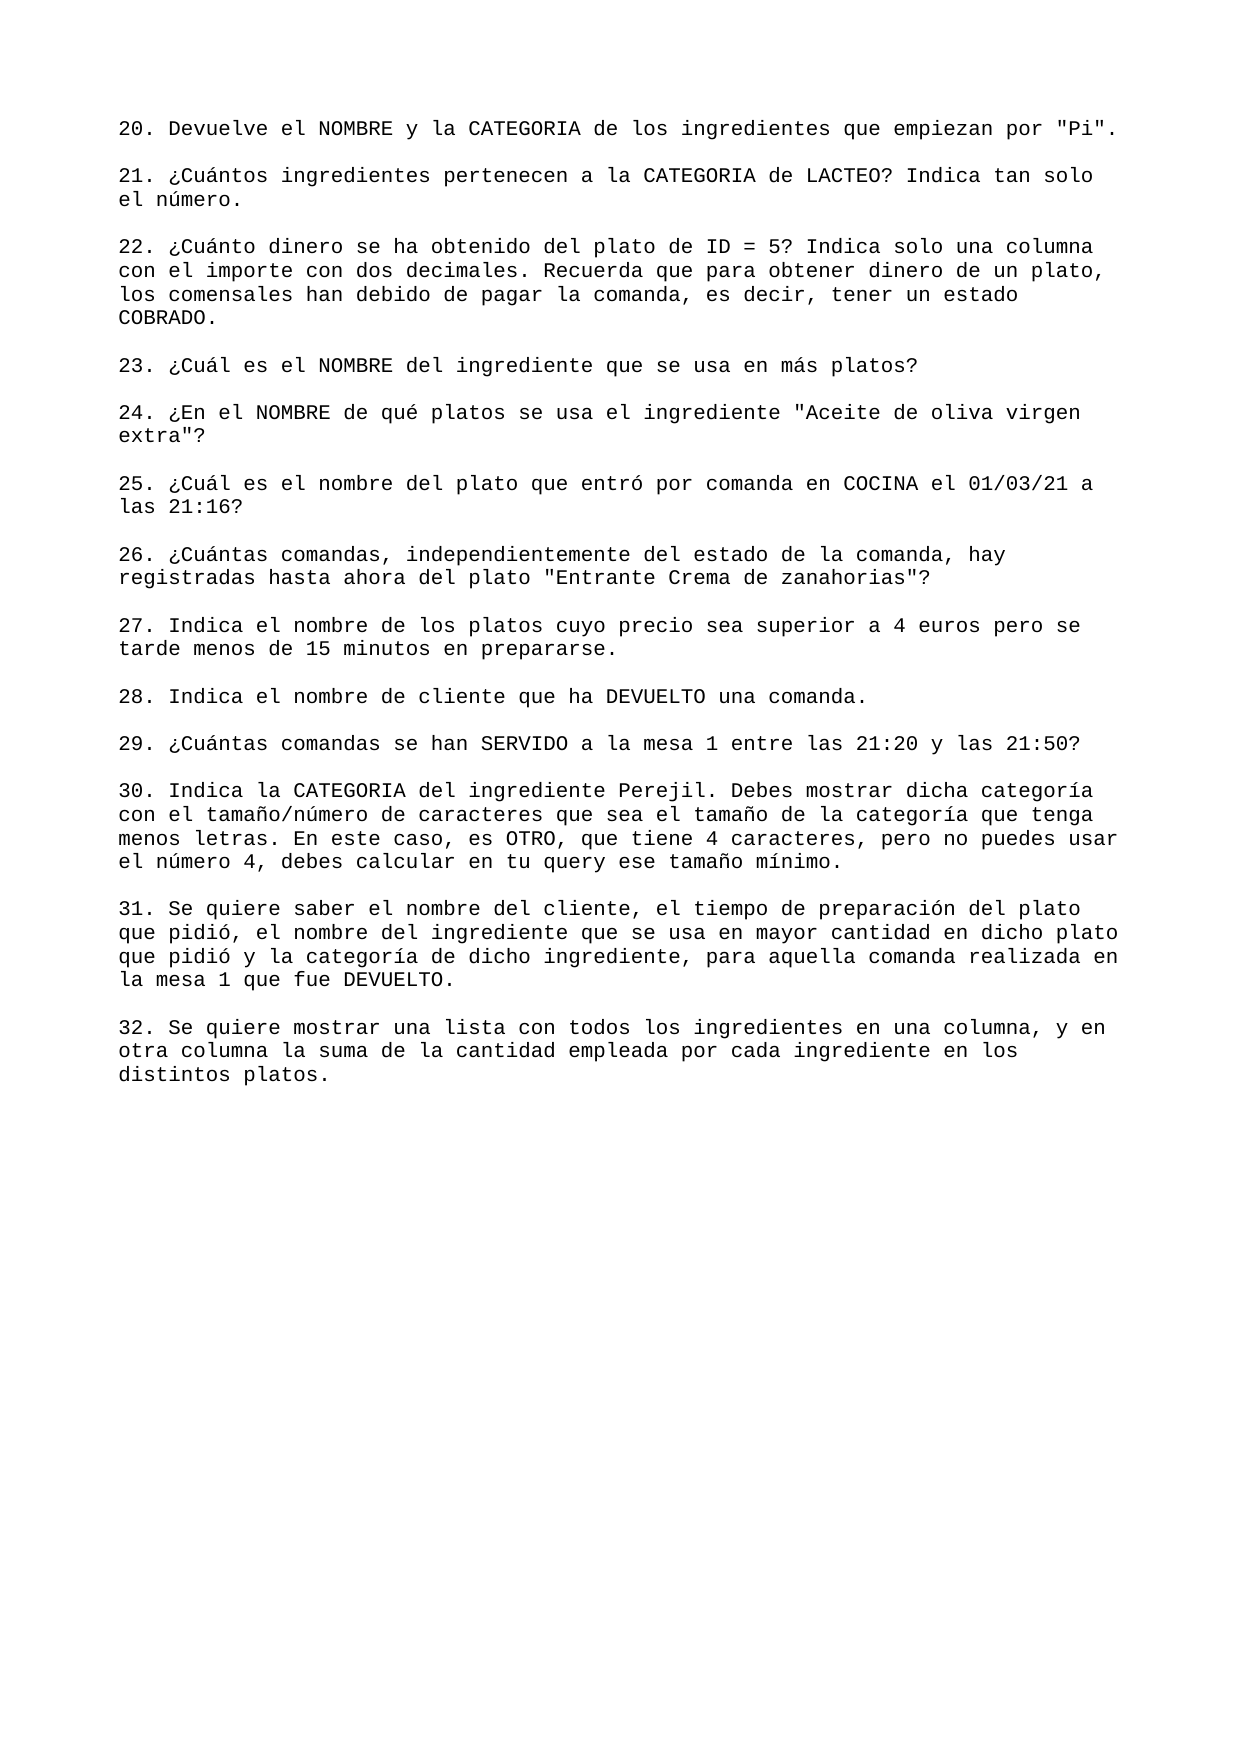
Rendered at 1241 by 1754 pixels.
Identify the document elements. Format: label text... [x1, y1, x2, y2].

text 31. Se quiere saber el nombre del cliente, el tiempo de preparación del plato que pidió, el nombre del ingrediente que se usa en mayor cantidad en dicho plato que pidió y la categoría de dicho ingrediente, para aquella comanda realizada en la mesa 1 que fue DEVUELTO. [118, 898, 1122, 993]
text 22. ¿Cuánto dinero se ha obtenido del plato de ID = 5? Indica solo una columna con el importe con dos decimales. Recuerda que para obtener dinero de un plato, los comensales han debido de pagar la comanda, es decir, tener un estado COBRADO. [118, 236, 1122, 331]
text 28. Indica el nombre de cliente que ha DEVUELTO una comanda. [118, 686, 1122, 709]
text 27. Indica el nombre de los platos cuyo precio sea superior a 4 euros pero se tarde menos de 15 minutos en prepararse. [118, 615, 1122, 662]
text 20. Devuelve el NOMBRE y la CATEGORIA de los ingredientes que empiezan por "Pi". [118, 118, 1122, 142]
text 26. ¿Cuántas comandas, independientemente del estado de la comanda, hay registradas hasta ahora del plato "Entrante Crema de zanahorias"? [118, 544, 1122, 591]
text 23. ¿Cuál es el NOMBRE del ingrediente que se usa en más platos? [118, 354, 1122, 378]
text 25. ¿Cuál es el nombre del plato que entró por comanda en COCINA el 01/03/21 a las 21:16? [118, 473, 1122, 520]
text 29. ¿Cuántas comandas se han SERVIDO a la mesa 1 entre las 21:20 y las 21:50? [118, 733, 1122, 757]
text 21. ¿Cuántos ingredientes pertenecen a la CATEGORIA de LACTEO? Indica tan solo el número. [118, 165, 1122, 213]
text 32. Se quiere mostrar una lista con todos los ingredientes en una columna, y en otra columna la suma de la cantidad empleada por cada ingrediente en los distintos platos. [118, 1017, 1122, 1088]
text 24. ¿En el NOMBRE de qué platos se usa el ingrediente "Aceite de oliva virgen extra"? [118, 402, 1122, 449]
text 30. Indica la CATEGORIA del ingrediente Perejil. Debes mostrar dicha categoría con el tamaño/número de caracteres que sea el tamaño de la categoría que tenga menos letras. En este caso, es OTRO, que tiene 4 caracteres, pero no puedes usar el número 4, debes calcular en tu query ese tamaño mínimo. [118, 780, 1122, 875]
